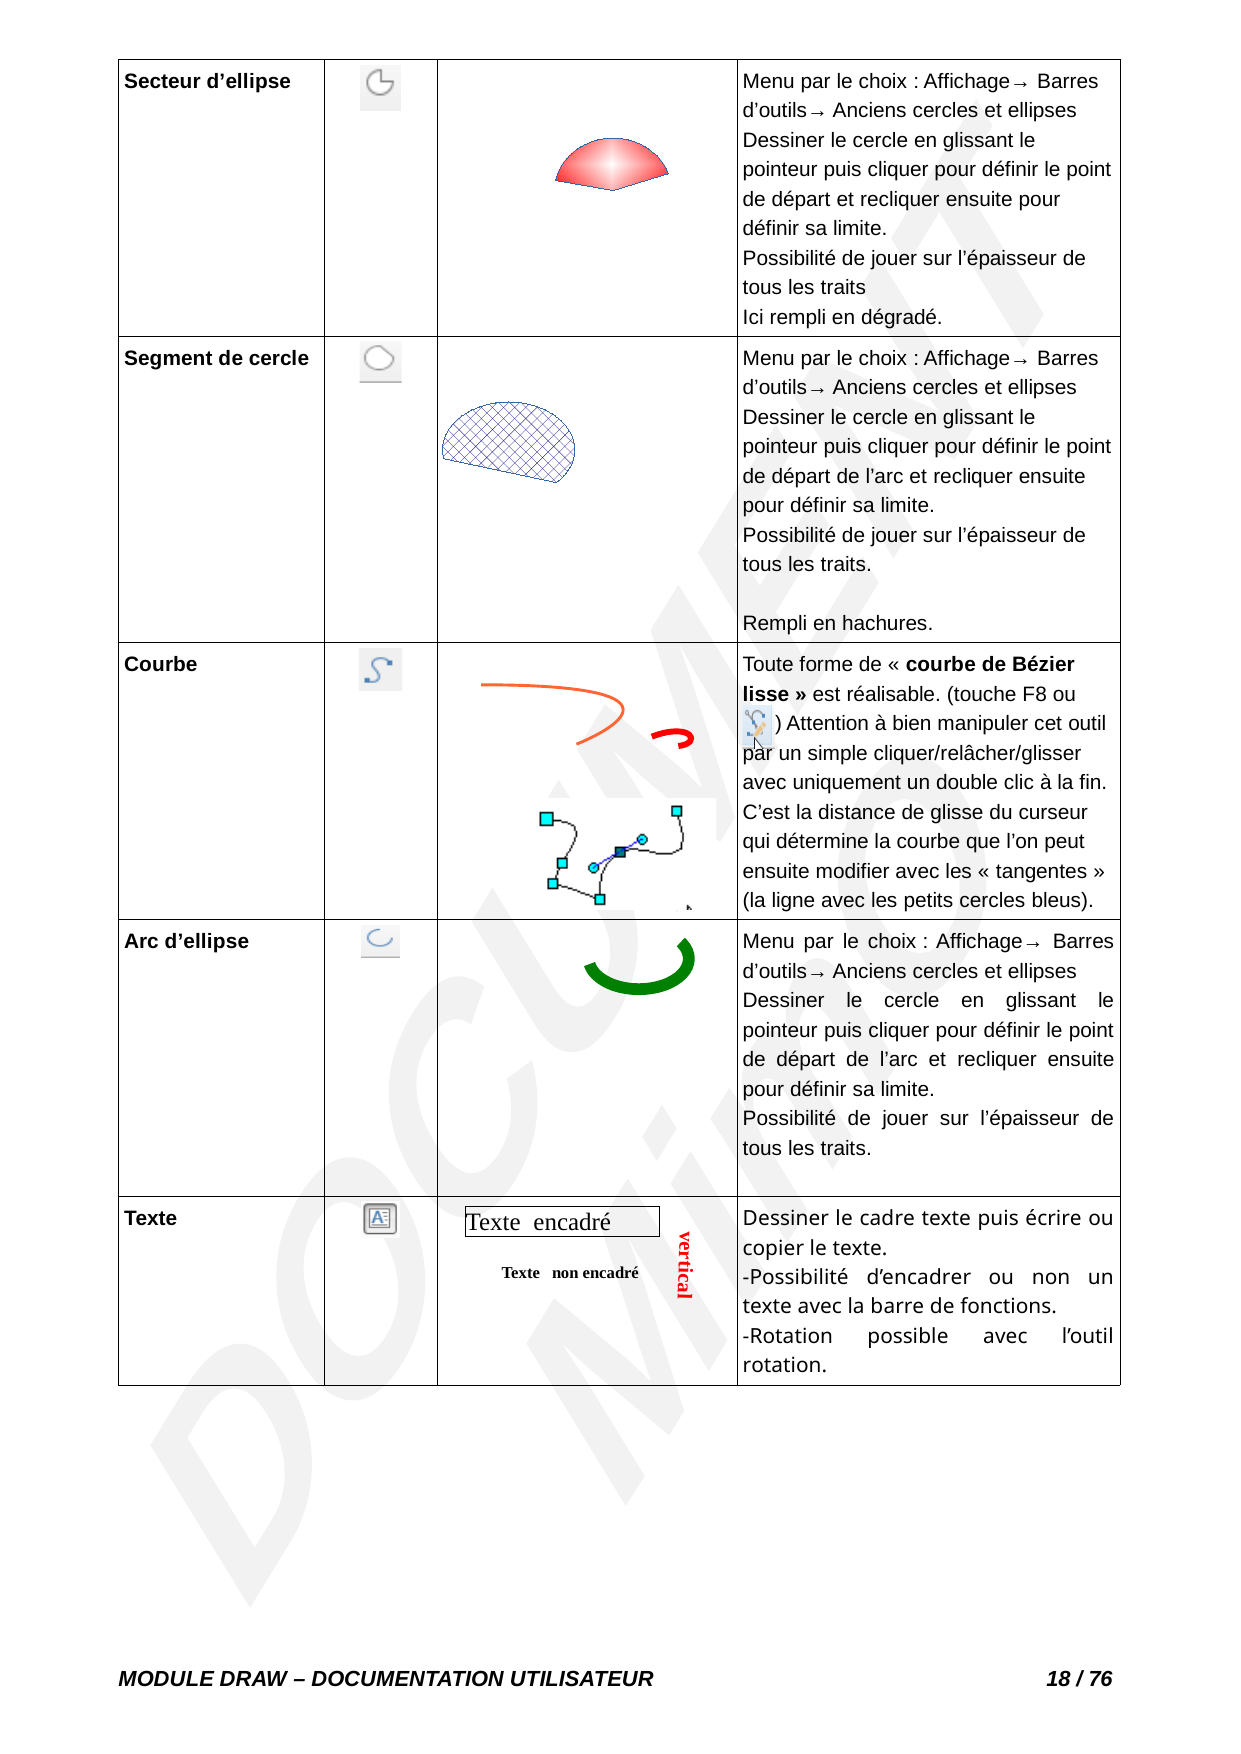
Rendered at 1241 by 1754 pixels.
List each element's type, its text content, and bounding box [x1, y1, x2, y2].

table_cell Toute forme de « courbe de Bézier lisse » est réalisable. (touche F8 ou ) Attention à bien manipuler cet outil par un simple cliquer/relâcher/glisser avec uniquement un double clic à la fin. C’est la distance de glisse du curseur qui détermine la courbe que l’on peut ensuite modifier avec les « tangentes » (la ligne avec les petits cercles bleus). [738, 643, 1120, 919]
table_header [438, 60, 737, 336]
table_cell Texte [119, 1197, 324, 1384]
picture [359, 341, 402, 383]
picture [360, 65, 401, 111]
table_cell [438, 337, 737, 642]
table_cell Menu par le choix : Affichage→ Barres d’outils→ Anciens cercles et ellipses Dessiner le cercle en glissant le pointeur puis cliquer pour définir le point de départ de l’arc et recliquer ensuite pour définir sa limite. Possibilité de jouer sur l’épaisseur de tous les traits. Rempli en hachures. [738, 337, 1120, 642]
table_cell Dessiner le cadre texte puis écrire ou copier le texte. -Possibilité d’encadrer ou non un texte avec la barre de fonctions. -Rotation possible avec l’outil rotation. [738, 1197, 1120, 1384]
table_cell [438, 799, 737, 919]
table_cell [325, 643, 437, 919]
picture [358, 648, 403, 691]
table_cell Arc d’ellipse [119, 920, 324, 1196]
picture [361, 925, 400, 958]
table_header [325, 60, 437, 336]
table_cell [325, 337, 437, 382]
table_cell Segment de cercle [119, 337, 324, 642]
table_cell [438, 1197, 737, 1384]
table_cell [325, 1197, 437, 1384]
table_header Menu par le choix : Affichage→ Barres d’outils→ Anciens cercles et ellipses Dessiner le cercle en glissant le pointeur puis cliquer pour définir le point de départ et recliquer ensuite pour définir sa limite. Possibilité de jouer sur l’épaisseur de tous les traits Ici rempli en dégradé. [738, 60, 1120, 336]
picture [742, 705, 775, 749]
table_cell [438, 643, 737, 798]
picture [532, 798, 717, 910]
table_header Secteur d’ellipse [119, 60, 324, 336]
table_cell [438, 920, 737, 1196]
table_cell Menu par le choix : Affichage→ Barres d’outils→ Anciens cercles et ellipses Dessiner le cercle en glissant le pointeur puis cliquer pour définir le point de départ de l’arc et recliquer ensuite pour définir sa limite. Possibilité de jouer sur l’épaisseur de tous les traits. [738, 920, 1120, 1196]
picture [361, 1201, 400, 1238]
table_cell Courbe [119, 643, 324, 919]
table_cell [325, 383, 437, 642]
table_cell [325, 920, 437, 1196]
